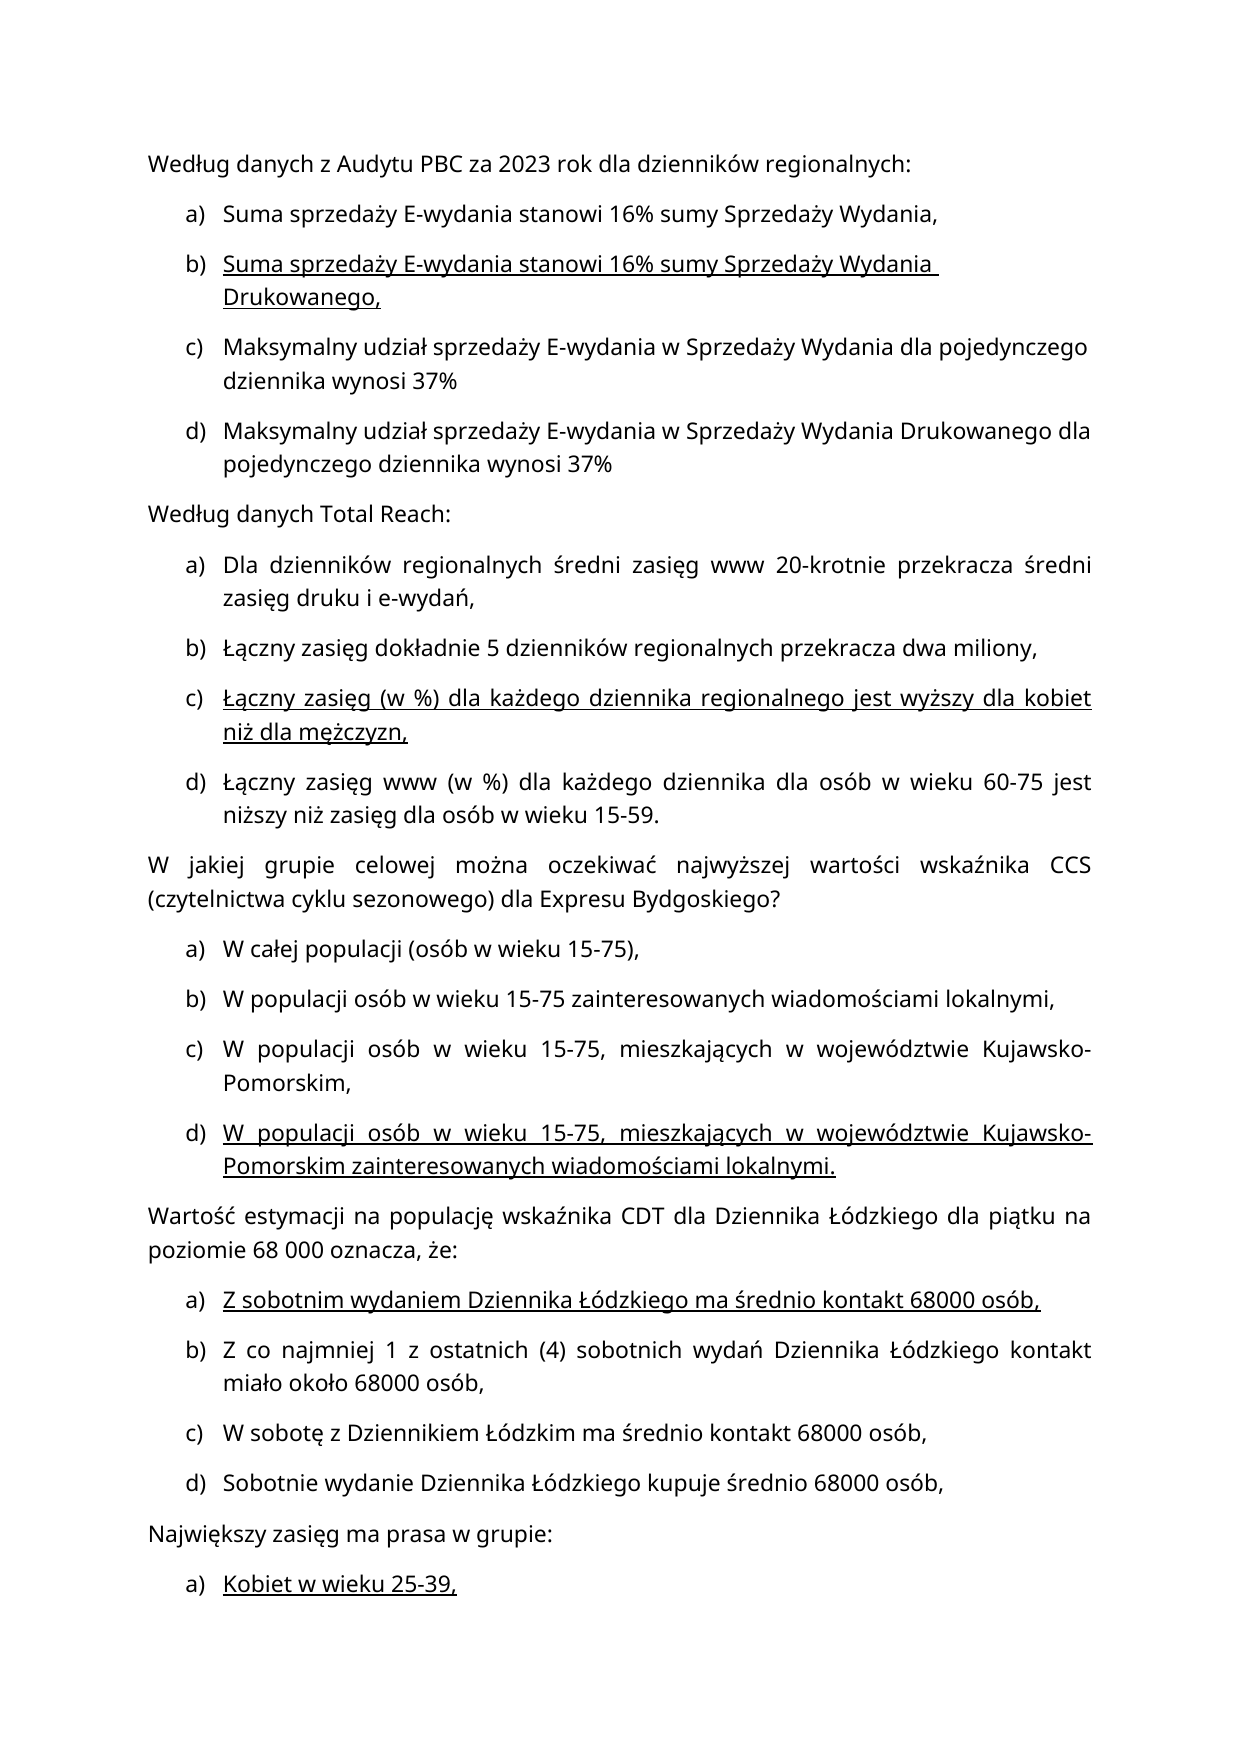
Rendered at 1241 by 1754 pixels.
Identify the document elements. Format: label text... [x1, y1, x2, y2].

text Według danych z Audytu PBC za 2023 rok dla dzienników regionalnych: [148, 148, 1093, 179]
list Z sobotnim wydaniem Dziennika Łódzkiego ma średnio kontakt 68000 osób, [185, 1284, 1093, 1315]
list W sobotę z Dziennikiem Łódzkim ma średnio kontakt 68000 osób, [185, 1417, 1093, 1448]
text W jakiej grupie celowej można oczekiwać najwyższej wartości wskaźnika CCS (czytelnictwa cyklu sezonowego) dla Expresu Bydgoskiego? [148, 849, 1093, 914]
text Wartość estymacji na populację wskaźnika CDT dla Dziennika Łódzkiego dla piątku na poziomie 68 000 oznacza, że: [148, 1200, 1093, 1265]
list Maksymalny udział sprzedaży E-wydania w Sprzedaży Wydania Drukowanego dla pojedynczego dziennika wynosi 37% [185, 415, 1093, 479]
list W populacji osób w wieku 15-75 zainteresowanych wiadomościami lokalnymi, [185, 983, 1093, 1014]
list Kobiet w wieku 25-39, [185, 1568, 1093, 1599]
list Łączny zasięg dokładnie 5 dzienników regionalnych przekracza dwa miliony, [185, 632, 1093, 663]
list W całej populacji (osób w wieku 15-75), [185, 933, 1093, 964]
list Suma sprzedaży E-wydania stanowi 16% sumy Sprzedaży Wydania Drukowanego, [185, 248, 1093, 312]
list Suma sprzedaży E-wydania stanowi 16% sumy Sprzedaży Wydania, [185, 198, 1093, 229]
list W populacji osób w wieku 15-75, mieszkających w województwie Kujawsko-Pomorskim zainteresowanych wiadomościami lokalnymi. [185, 1117, 1093, 1181]
list Dla dzienników regionalnych średni zasięg www 20-krotnie przekracza średni zasięg druku i e-wydań, [185, 548, 1093, 613]
list Z co najmniej 1 z ostatnich (4) sobotnich wydań Dziennika Łódzkiego kontakt miało około 68000 osób, [185, 1334, 1093, 1398]
list Łączny zasięg www (w %) dla każdego dziennika dla osób w wieku 60-75 jest niższy niż zasięg dla osób w wieku 15-59. [185, 766, 1093, 830]
list W populacji osób w wieku 15-75, mieszkających w województwie Kujawsko-Pomorskim, [185, 1033, 1093, 1098]
list Sobotnie wydanie Dziennika Łódzkiego kupuje średnio 68000 osób, [185, 1467, 1093, 1499]
list Łączny zasięg (w %) dla każdego dziennika regionalnego jest wyższy dla kobiet niż dla mężczyzn, [185, 682, 1093, 747]
list Maksymalny udział sprzedaży E-wydania w Sprzedaży Wydania dla pojedynczego dziennika wynosi 37% [185, 331, 1093, 396]
text Największy zasięg ma prasa w grupie: [148, 1517, 1093, 1549]
text Według danych Total Reach: [148, 498, 1093, 530]
